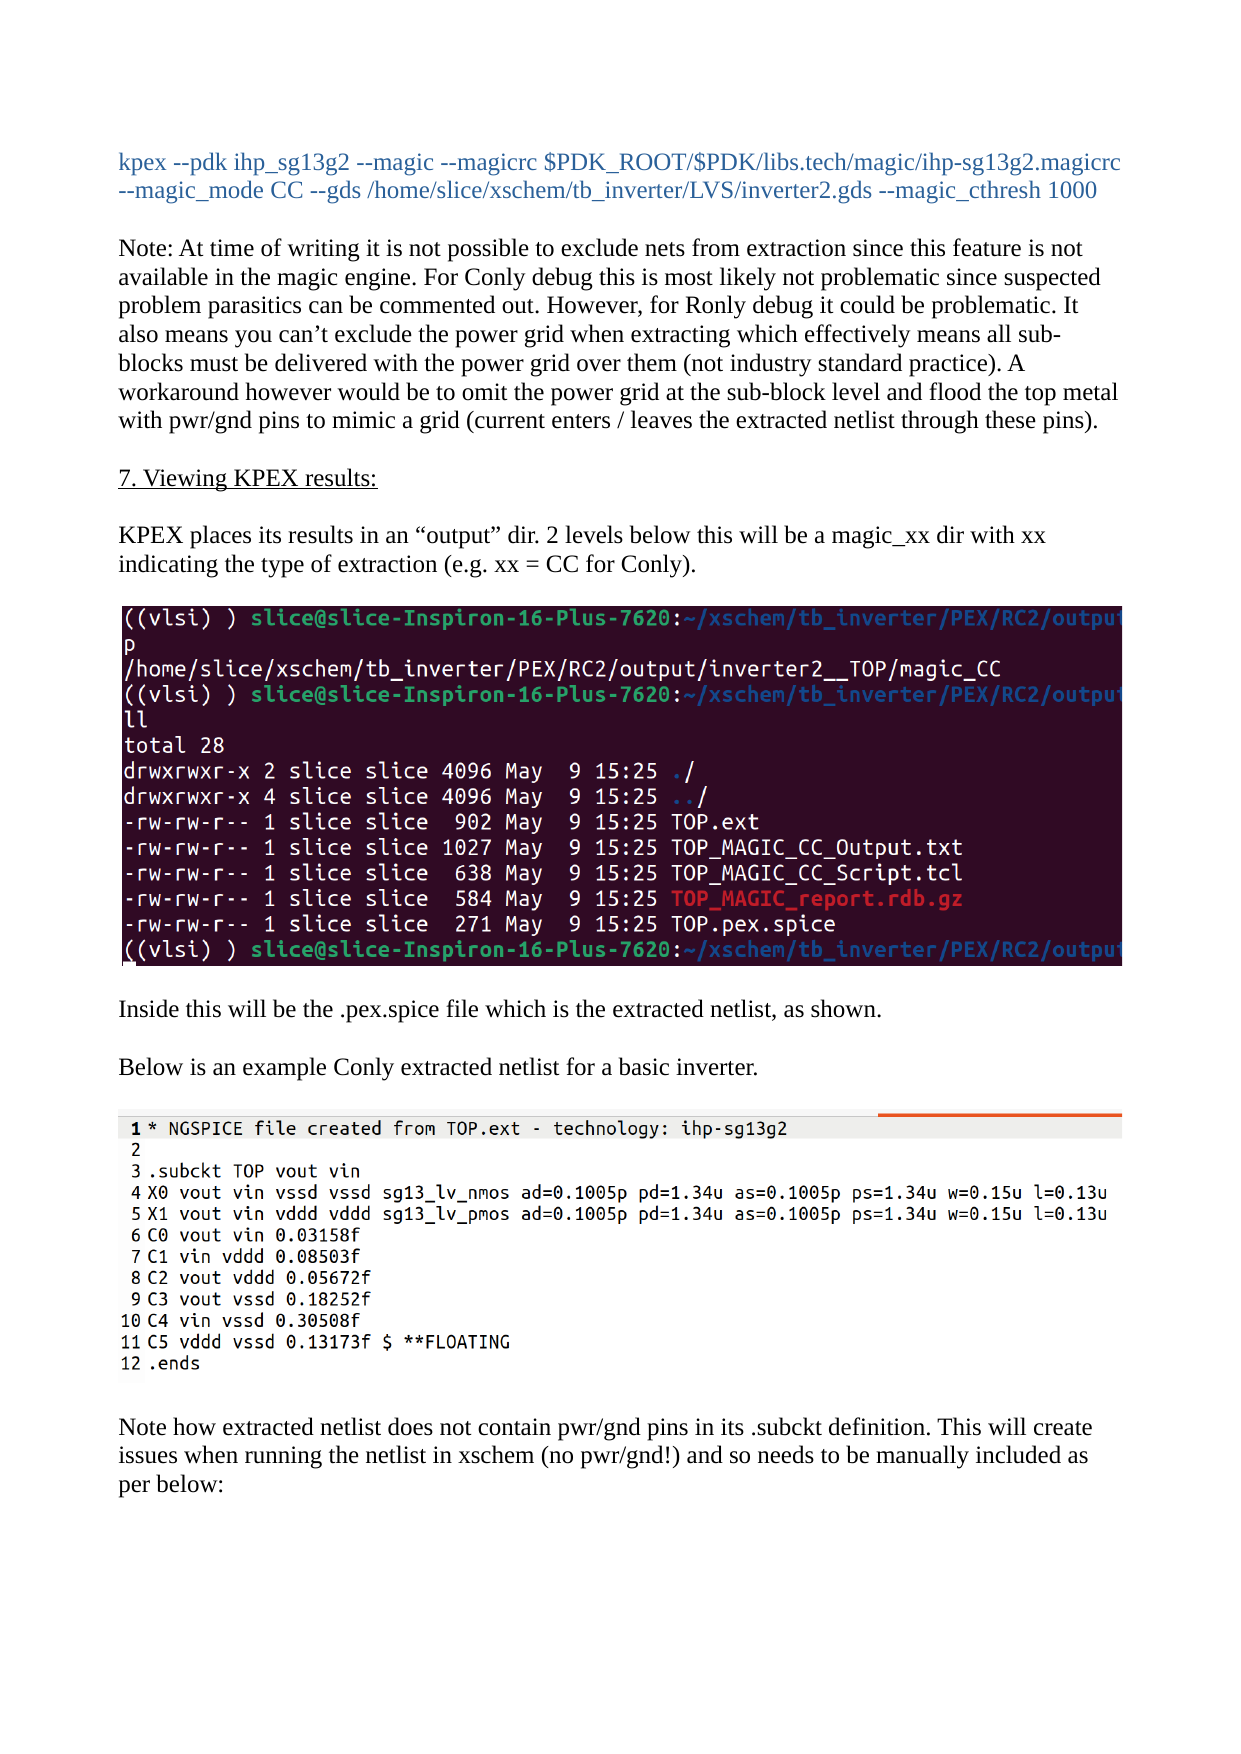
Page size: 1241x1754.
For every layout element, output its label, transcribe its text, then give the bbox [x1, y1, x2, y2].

text Inside this will be the .pex.spice file which is the extracted netlist, as shown. [118, 994, 1122, 1023]
picture [118, 1109, 1123, 1383]
text kpex --pdk ihp_sg13g2 --magic --magicrc $PDK_ROOT/$PDK/libs.tech/magic/ihp-sg13g2.magicrc --magic_mode CC --gds /home/slice/xschem/tb_inverter/LVS/inverter2.gds --magic_cthresh 1000 [118, 147, 1122, 204]
text Note: At time of writing it is not possible to exclude nets from extraction since this feature is not available in the magic engine. For Conly debug this is most likely not problematic since suspected problem parasitics can be commented out. However, for Ronly debug it could be problematic. It also means you can’t exclude the power grid when extracting which effectively means all sub-blocks must be delivered with the power grid over them (not industry standard practice). A workaround however would be to omit the power grid at the sub-block level and flood the top metal with pwr/gnd pins to mimic a grid (current enters / leaves the extracted netlist through these pins). [118, 233, 1122, 434]
text KPEX places its results in an “output” dir. 2 levels below this will be a magic_xx dir with xx indicating the type of extraction (e.g. xx = CC for Conly). [118, 521, 1122, 578]
text Note how extracted netlist does not contain pwr/gnd pins in its .subckt definition. This will create issues when running the netlist in xschem (no pwr/gnd!) and so needs to be manually included as per below: [118, 1412, 1122, 1498]
text Below is an example Conly extracted netlist for a basic inverter. [118, 1052, 1122, 1081]
text 7. Viewing KPEX results: [118, 463, 1122, 492]
picture [118, 606, 1123, 966]
